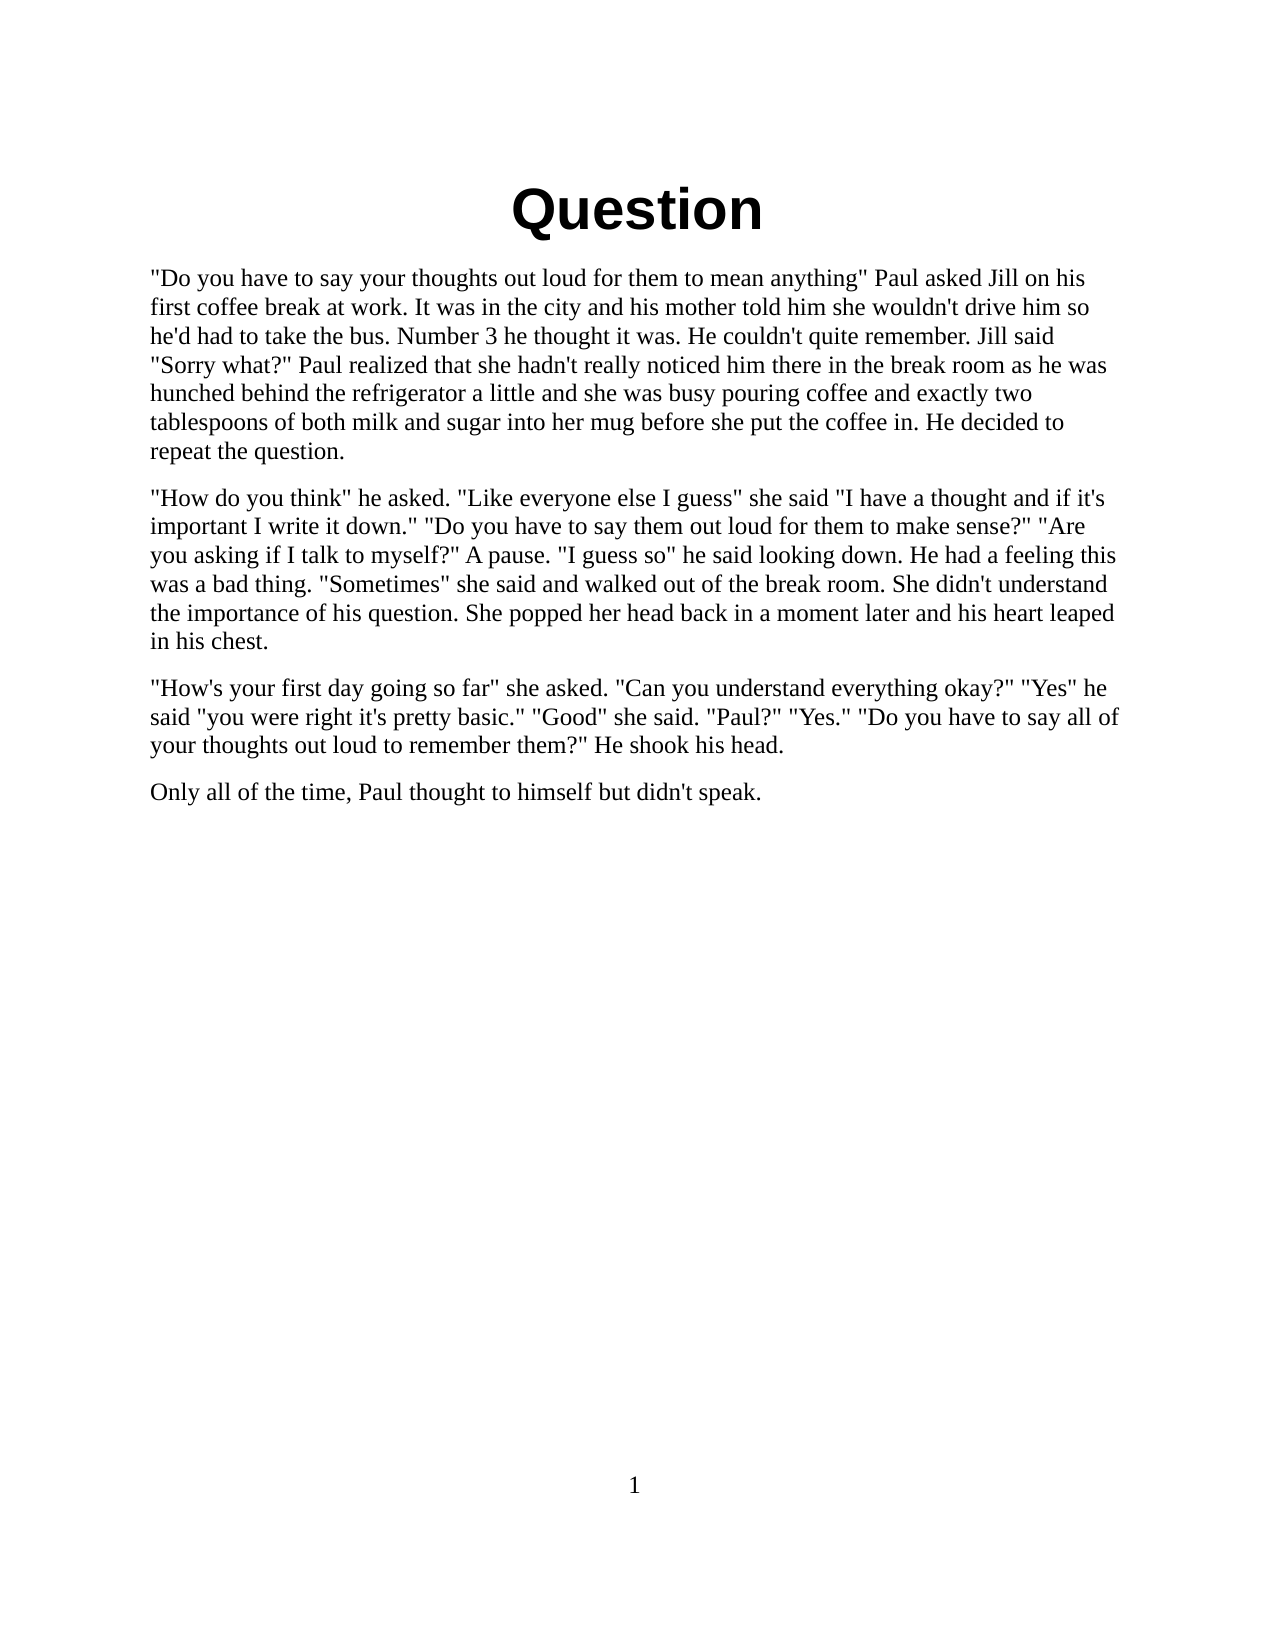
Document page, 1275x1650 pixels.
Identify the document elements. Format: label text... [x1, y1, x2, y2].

text "How do you think" he asked. "Like everyone else I guess" she said "I have a thought and if it's important I write it down." "Do you have to say them out loud for them to make sense?" "Are you asking if I talk to myself?" A pause. "I guess so" he said looking down. He had a feeling this was a bad thing. "Sometimes" she said and walked out of the break room. She didn't understand the importance of his question. She popped her head back in a moment later and his heart leaped in his chest. [150, 483, 1125, 655]
text "How's your first day going so far" she asked. "Can you understand everything okay?" "Yes" he said "you were right it's pretty basic." "Good" she said. "Paul?" "Yes." "Do you have to say all of your thoughts out loud to remember them?" He shook his head. [150, 673, 1125, 759]
text "Do you have to say your thoughts out loud for them to mean anything" Paul asked Jill on his first coffee break at work. It was in the city and his mother told him she wouldn't drive him so he'd had to take the bus. Number 3 he thought it was. He couldn't quite remember. Jill said "Sorry what?" Paul realized that she hadn't really noticed him there in the break room as he was hunched behind the refrigerator a little and she was busy pouring coffee and exactly two tablespoons of both milk and sugar into her mug before she put the coffee in. He decided to repeat the question. [150, 263, 1125, 465]
text Only all of the time, Paul thought to himself but didn't speak. [150, 777, 1125, 806]
title Question [150, 175, 1125, 242]
